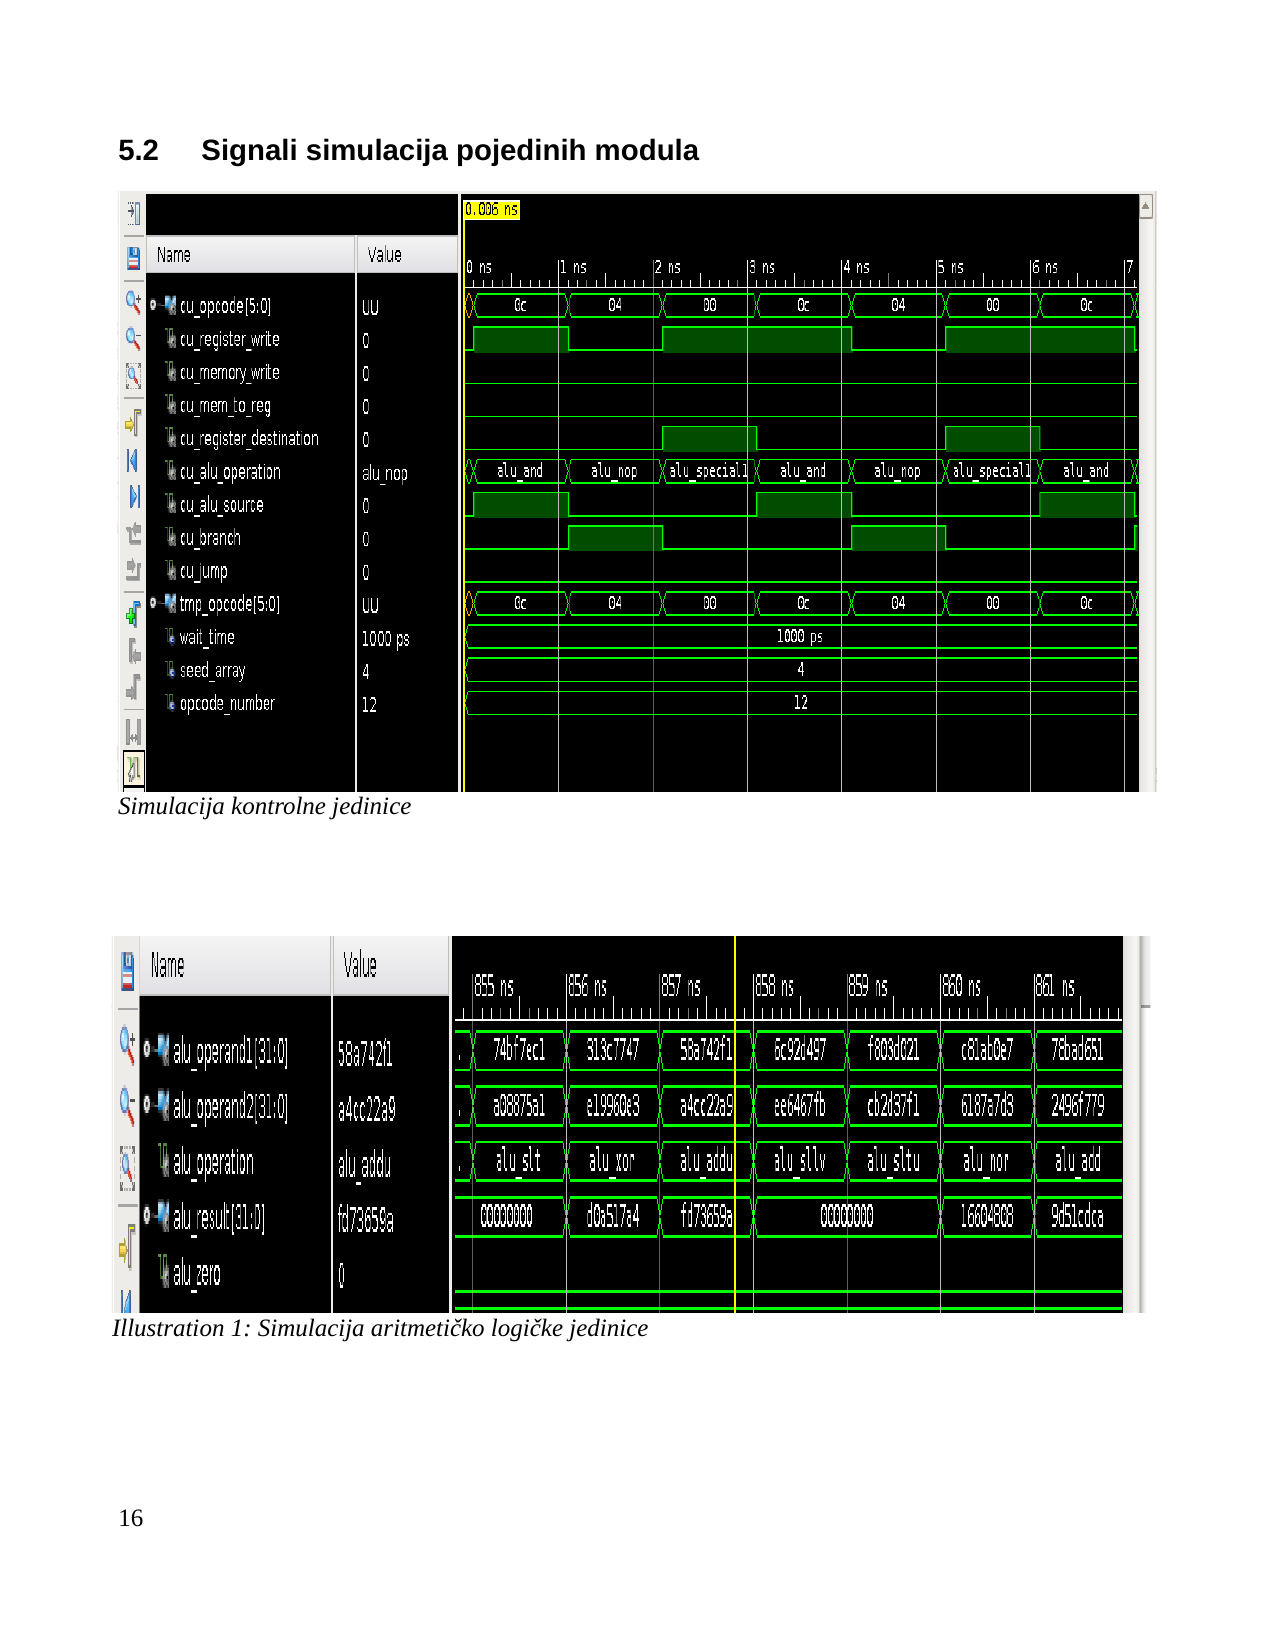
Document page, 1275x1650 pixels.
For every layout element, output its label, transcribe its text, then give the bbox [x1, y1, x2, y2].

text Simulacija kontrolne jedinice [118, 792, 1157, 820]
picture [117, 191, 1157, 792]
subtitle Signali simulacija pojedinih modula [118, 133, 1157, 166]
picture [111, 936, 1151, 1313]
text Illustration 1: Simulacija aritmetičko logičke jedinice [112, 937, 1163, 1342]
